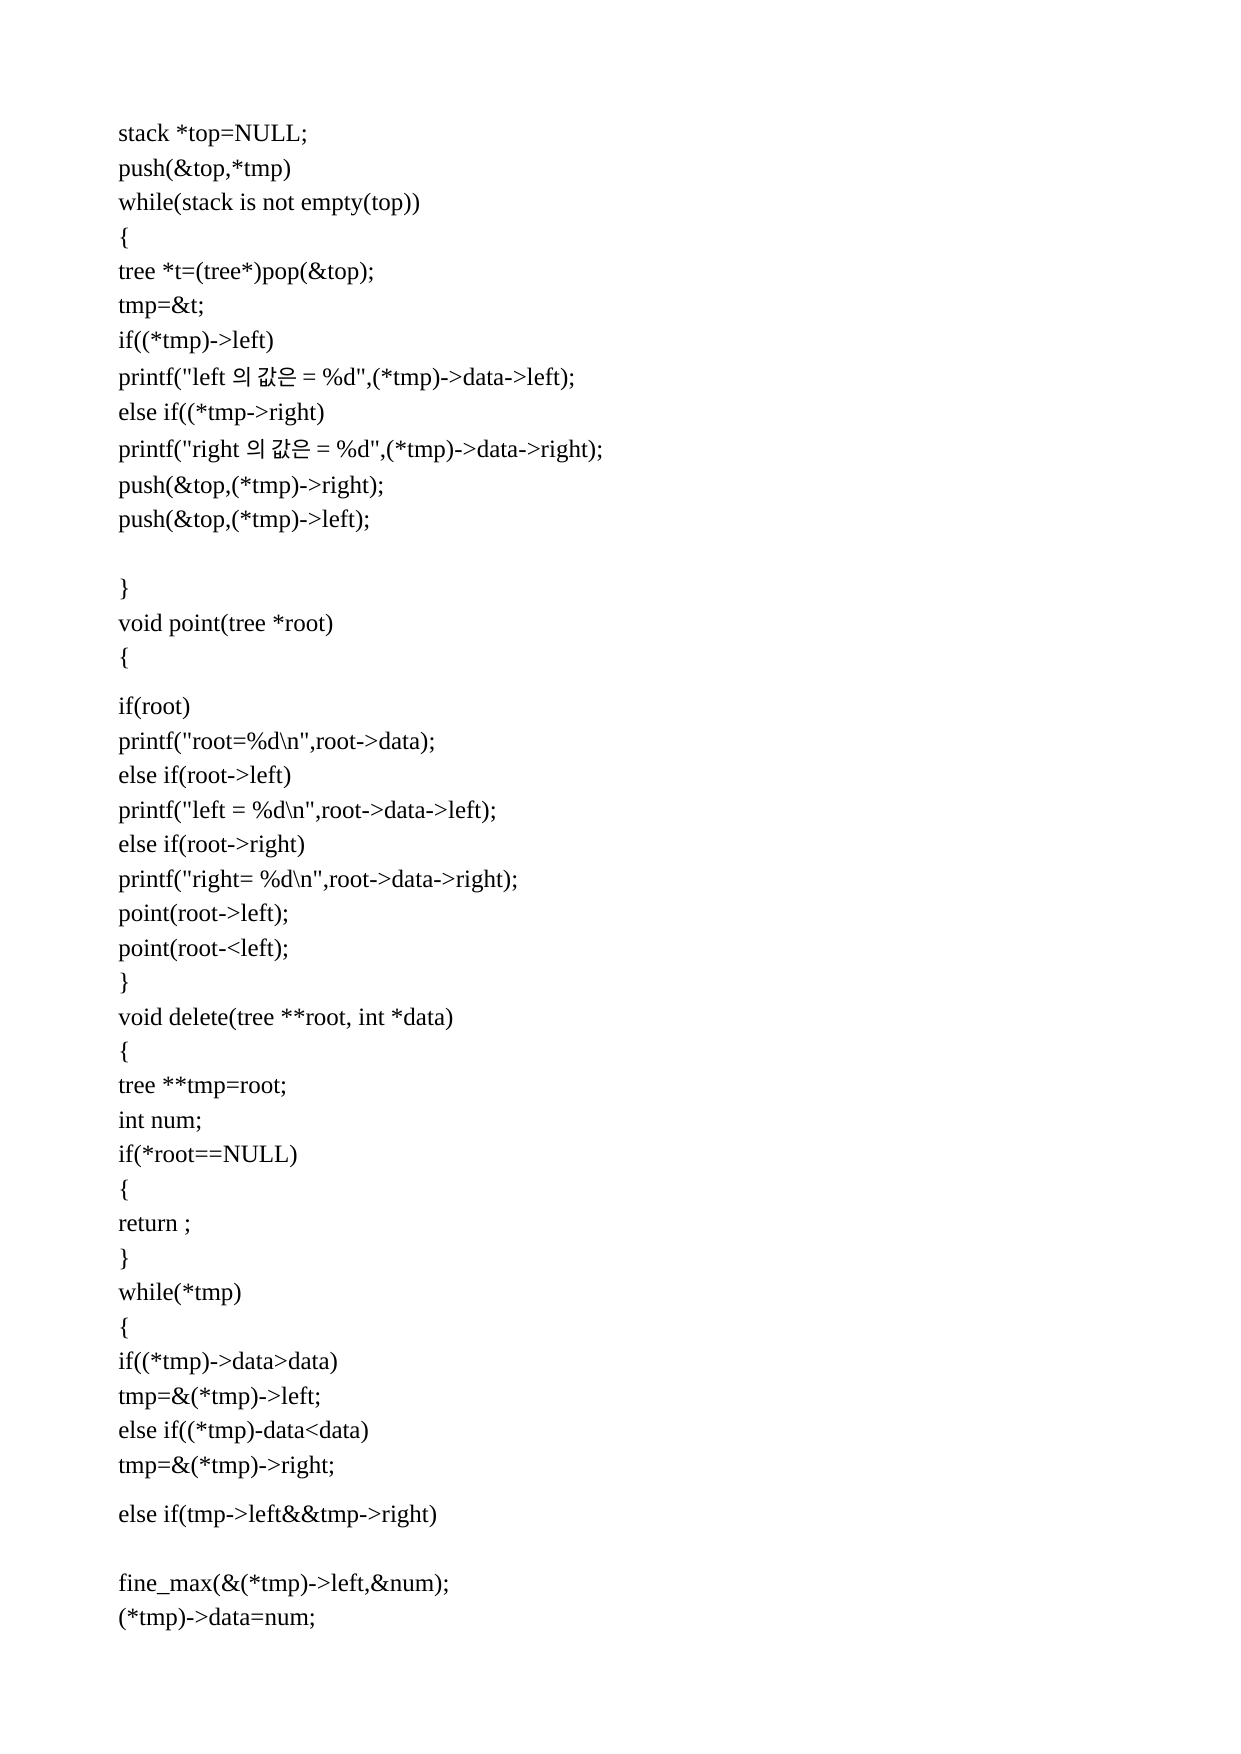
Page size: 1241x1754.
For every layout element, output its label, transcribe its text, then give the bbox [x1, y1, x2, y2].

text else if(tmp->left&&tmp->right) fine_max(&(*tmp)->left,&num); (*tmp)->data=num; [118, 1499, 1122, 1631]
text stack *top=NULL; push(&top,*tmp) while(stack is not empty(top)) { tree *t=(tree*)pop(&top); tmp=&t; if((*tmp)->left) printf("left 의 값은 = %d",(*tmp)->data->left); else if((*tmp->right) printf("right 의 값은 = %d",(*tmp)->data->right); push(&top,(*tmp)->right); push(&top,(*tmp)->left); } void point(tree *root) { [118, 118, 1122, 671]
text if(root) printf("root=%d\n",root->data); else if(root->left) printf("left = %d\n",root->data->left); else if(root->right) printf("right= %d\n",root->data->right); point(root->left); point(root-<left); } void delete(tree **root, int *data) { tree **tmp=root; int num; if(*root==NULL) { return ; } while(*tmp) { if((*tmp)->data>data) tmp=&(*tmp)->left; else if((*tmp)-data<data) tmp=&(*tmp)->right; [118, 691, 1122, 1478]
